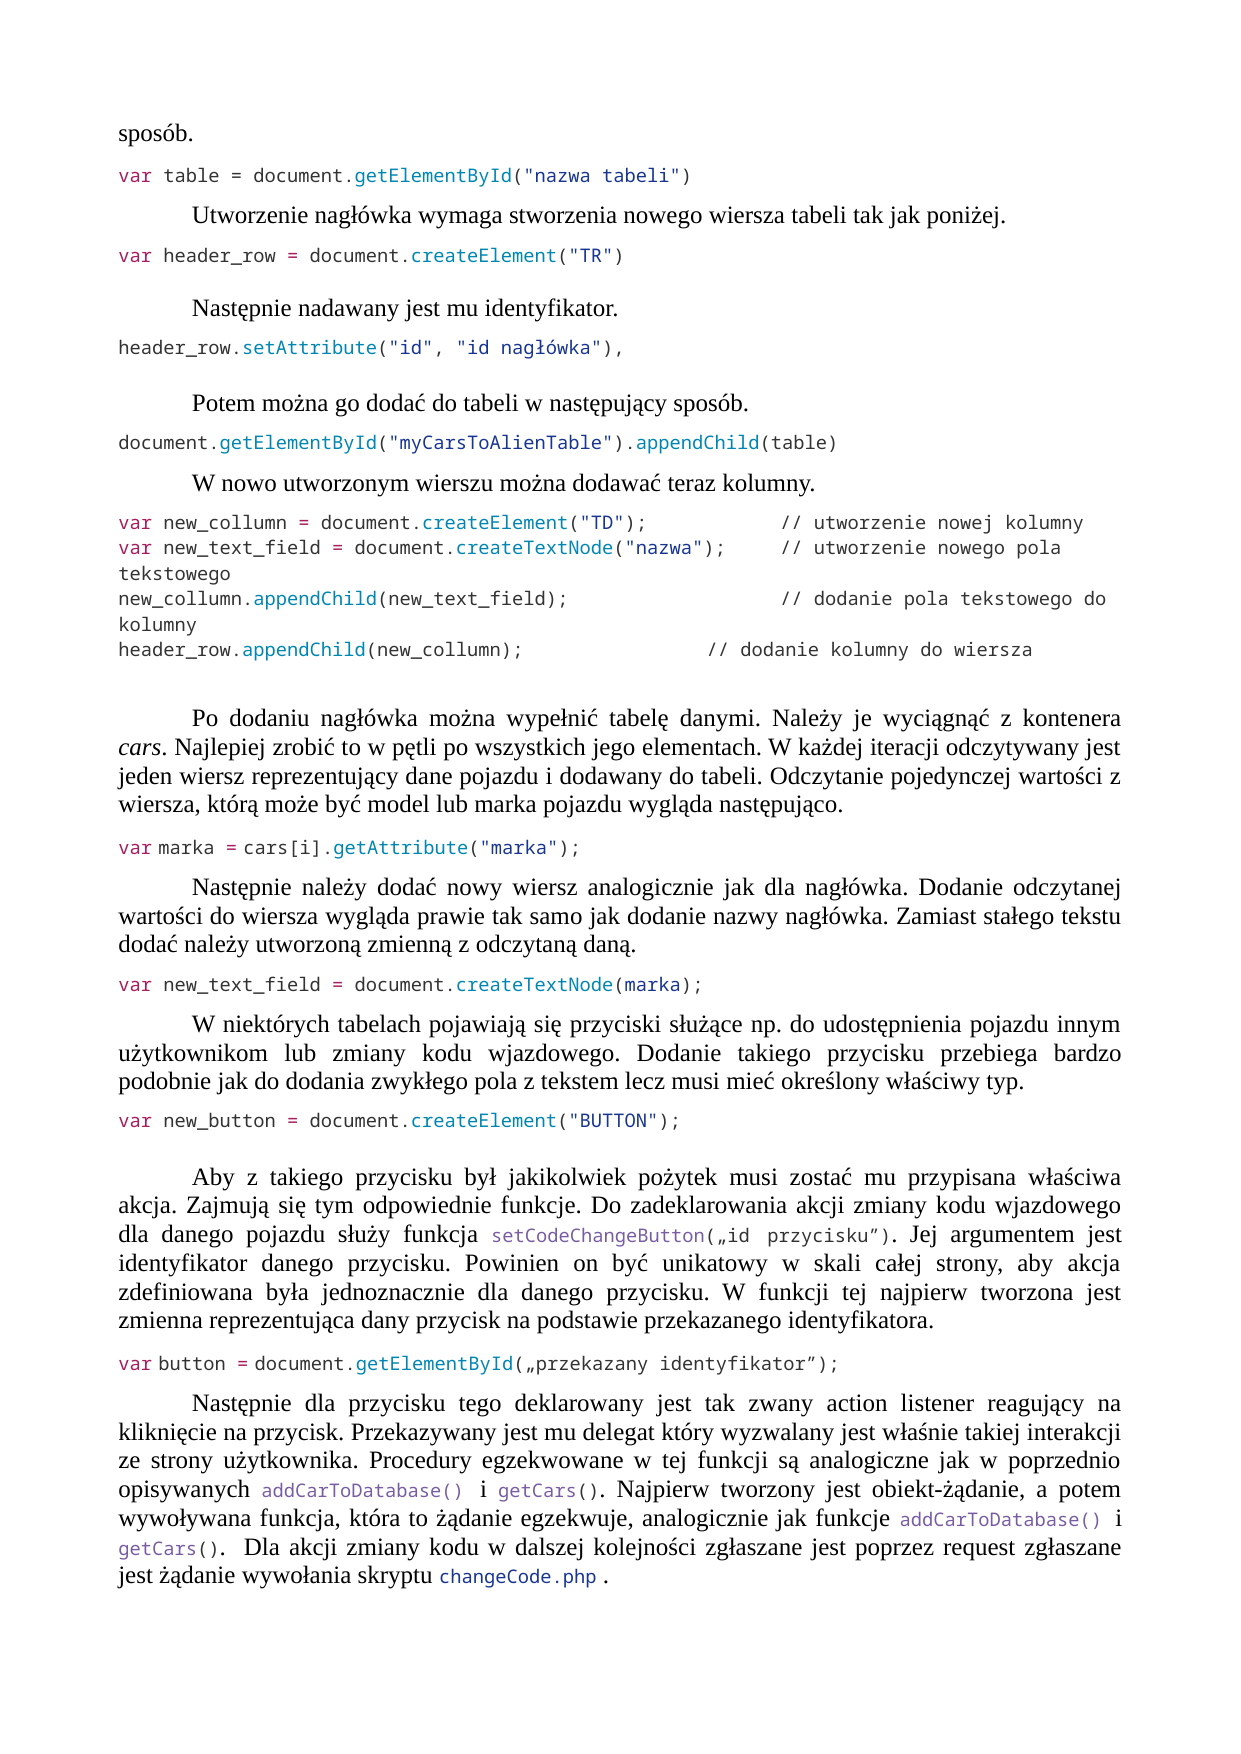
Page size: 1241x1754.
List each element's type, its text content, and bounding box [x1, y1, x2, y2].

text Potem można go dodać do tabeli w następujący sposób. [118, 388, 1122, 417]
text var button = document.getElementById(„przekazany identyfikator”); [118, 1347, 1122, 1376]
text W nowo utworzonym wierszu można dodawać teraz kolumny. [118, 468, 1122, 496]
text var header_row = document.createElement("TR") [118, 242, 1122, 267]
text Następnie dla przycisku tego deklarowany jest tak zwany action listener reagujący na kliknięcie na przycisk. Przekazywany jest mu delegat który wyzwalany jest właśnie takiej interakcji ze strony użytkownika. Procedury egzekwowane w tej funkcji są analogiczne jak w poprzednio opisywanych addCarToDatabase() i getCars(). Najpierw tworzony jest obiekt-żądanie, a potem wywoływana funkcja, która to żądanie egzekwuje, analogicznie jak funkcje addCarToDatabase() i getCars(). Dla akcji zmiany kodu w dalszej kolejności zgłaszane jest poprzez request zgłaszane jest żądanie wywołania skryptu changeCode.php . [118, 1388, 1122, 1589]
text Następnie należy dodać nowy wiersz analogicznie jak dla nagłówka. Dodanie odczytanej wartości do wiersza wygląda prawie tak samo jak dodanie nazwy nagłówka. Zamiast stałego tekstu dodać należy utworzoną zmienną z odczytaną daną. [118, 872, 1122, 958]
text new_collumn.appendChild(new_text_field); // dodanie pola tekstowego do kolumny [118, 586, 1122, 637]
text var new_button = document.createElement("BUTTON"); [118, 1108, 1122, 1133]
text Po dodaniu nagłówka można wypełnić tabelę danymi. Należy je wyciągnąć z kontenera cars. Najlepiej zrobić to w pętli po wszystkich jego elementach. W każdej iteracji odczytywany jest jeden wiersz reprezentujący dane pojazdu i dodawany do tabeli. Odczytanie pojedynczej wartości z wiersza, którą może być model lub marka pojazdu wygląda następująco. [118, 703, 1122, 818]
text header_row.setAttribute("id", "id nagłówka"), [118, 334, 1122, 360]
text var new_text_field = document.createTextNode("nazwa"); // utworzenie nowego pola tekstowego [118, 534, 1122, 586]
text Utworzenie nagłówka wymaga stworzenia nowego wiersza tabeli tak jak poniżej. [118, 201, 1122, 229]
text var new_collumn = document.createElement("TD"); // utworzenie nowej kolumny [118, 509, 1122, 534]
text Następnie nadawany jest mu identyfikator. [118, 293, 1122, 322]
text var marka = cars[i].getAttribute("marka"); [118, 831, 1122, 859]
text header_row.appendChild(new_collumn); // dodanie kolumny do wiersza [118, 637, 1122, 662]
text W niektórych tabelach pojawiają się przyciski służące np. do udostępnienia pojazdu innym użytkownikom lub zmiany kodu wjazdowego. Dodanie takiego przycisku przebiega bardzo podobnie jak do dodania zwykłego pola z tekstem lecz musi mieć określony właściwy typ. [118, 1009, 1122, 1095]
text var new_text_field = document.createTextNode(marka); [118, 971, 1122, 996]
text Aby z takiego przycisku był jakikolwiek pożytek musi zostać mu przypisana właściwa akcja. Zajmują się tym odpowiednie funkcje. Do zadeklarowania akcji zmiany kodu wjazdowego dla danego pojazdu służy funkcja setCodeChangeButton(„id przycisku”). Jej argumentem jest identyfikator danego przycisku. Powinien on być unikatowy w skali całej strony, aby akcja zdefiniowana była jednoznacznie dla danego przycisku. W funkcji tej najpierw tworzona jest zmienna reprezentująca dany przycisk na podstawie przekazanego identyfikatora. [118, 1162, 1122, 1334]
text var table = document.getElementById("nazwa tabeli") [118, 159, 1122, 188]
text document.getElementById("myCarsToAlienTable").appendChild(table) [118, 430, 1122, 455]
text sposób. [118, 118, 1122, 147]
